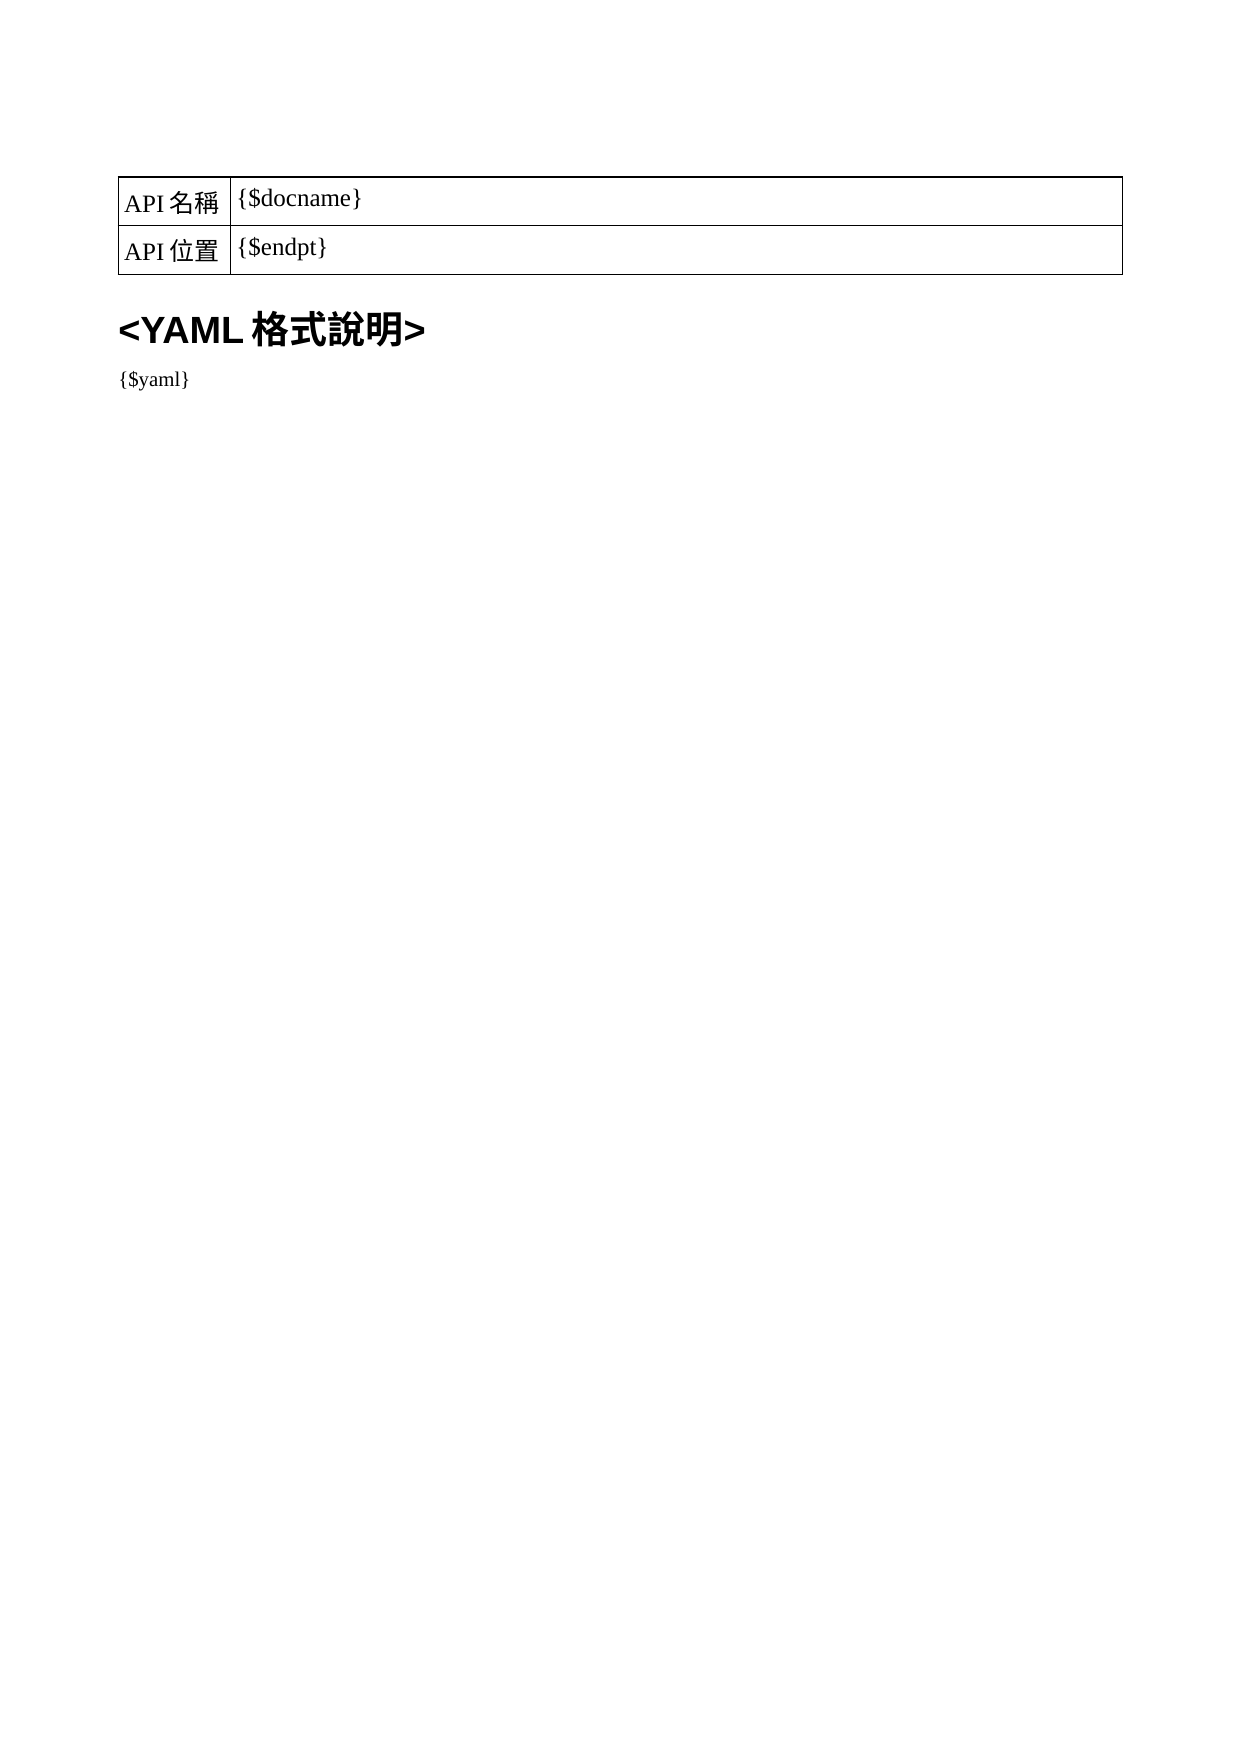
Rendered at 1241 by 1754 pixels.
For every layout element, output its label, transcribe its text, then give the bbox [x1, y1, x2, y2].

table_header {$docname} [231, 178, 1122, 225]
table_header API名稱 [119, 178, 230, 225]
table_cell {$endpt} [231, 226, 1122, 274]
subtitle <YAML格式說明> [118, 300, 1122, 355]
text {$yaml} [118, 367, 1122, 391]
table_cell API位置 [119, 226, 230, 274]
